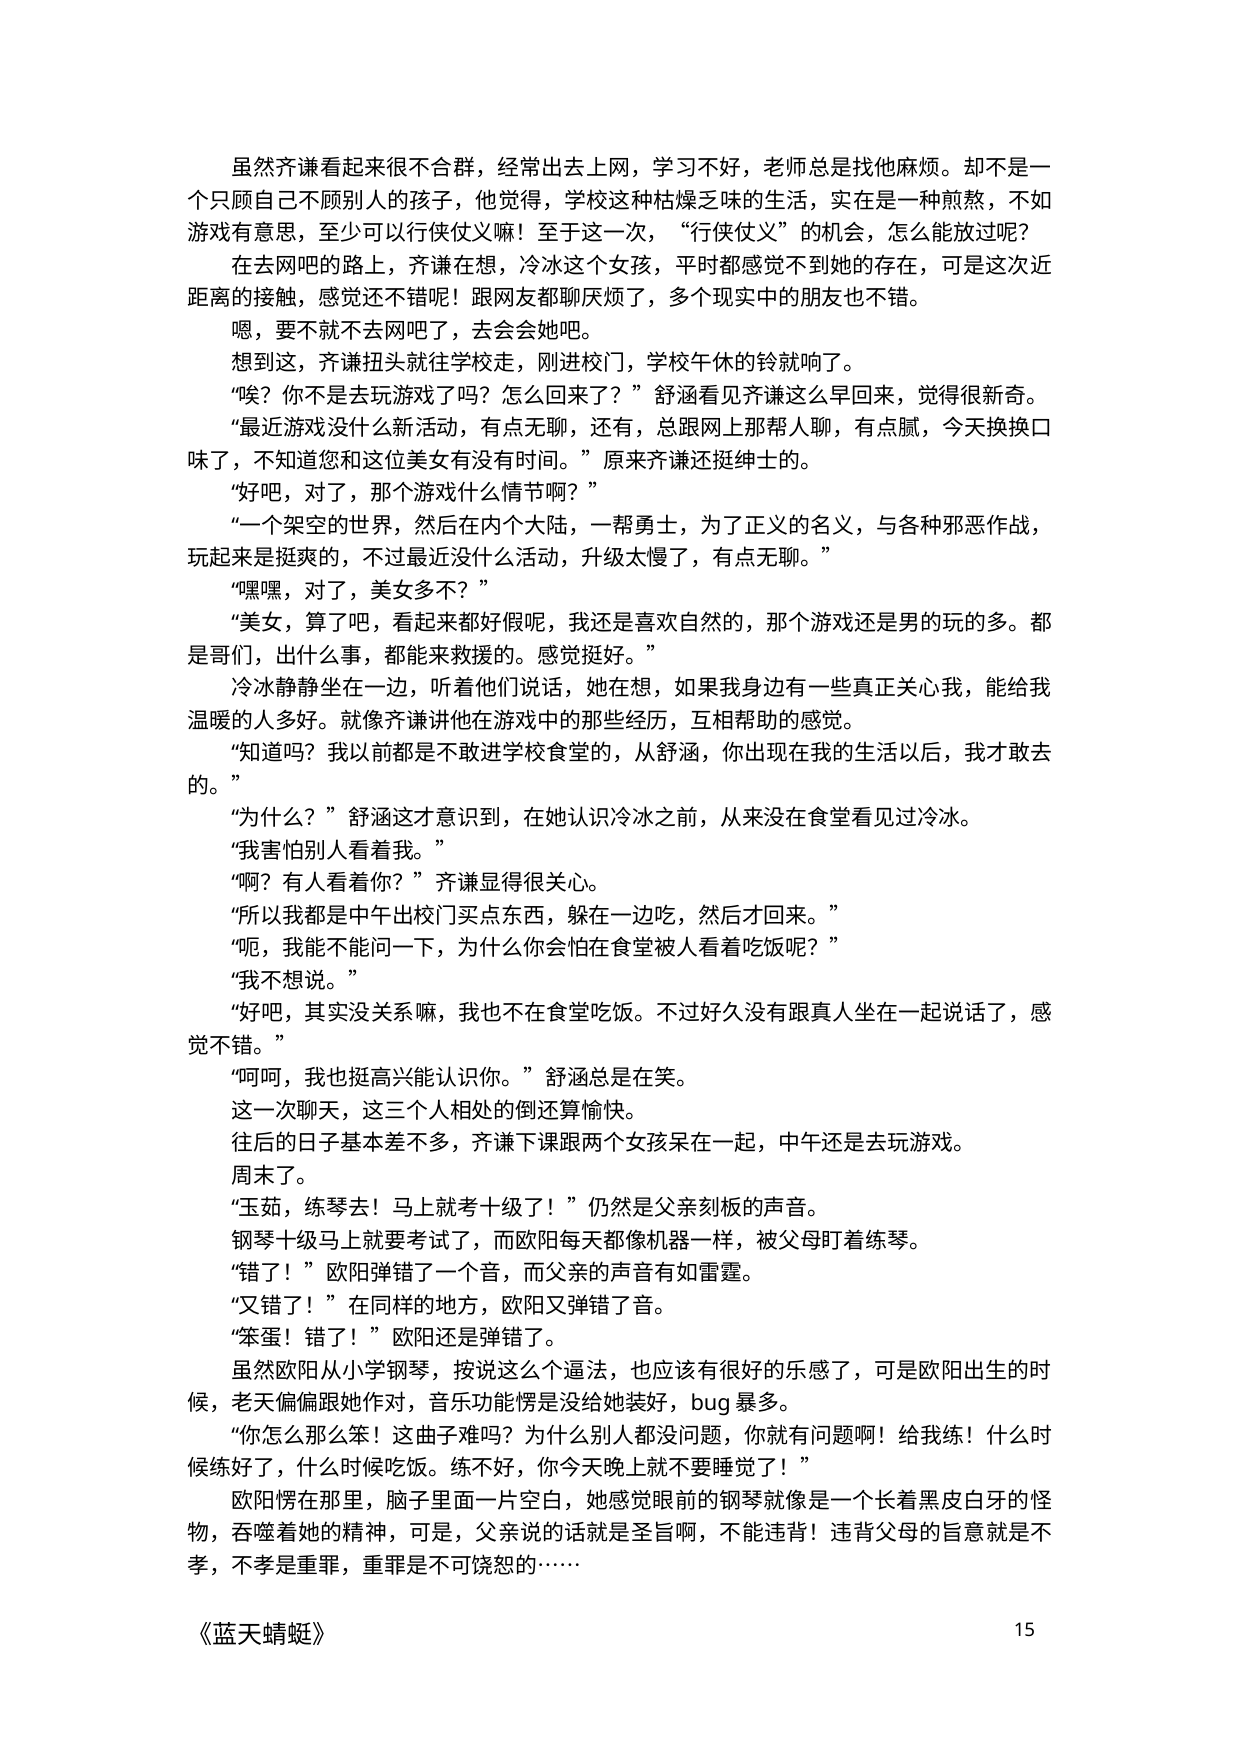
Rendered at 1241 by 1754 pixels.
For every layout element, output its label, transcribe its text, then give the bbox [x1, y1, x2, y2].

text “好吧，对了，那个游戏什么情节啊？” [187, 475, 1053, 507]
text 在去网吧的路上，齐谦在想，冷冰这个女孩，平时都感觉不到她的存在，可是这次近距离的接触，感觉还不错呢！跟网友都聊厌烦了，多个现实中的朋友也不错。 [187, 247, 1053, 312]
text “最近游戏没什么新活动，有点无聊，还有，总跟网上那帮人聊，有点腻，今天换换口味了，不知道您和这位美女有没有时间。”原来齐谦还挺绅士的。 [187, 410, 1053, 475]
text 这一次聊天，这三个人相处的倒还算愉快。 [187, 1092, 1053, 1125]
text “嘿嘿，对了，美女多不？” [187, 572, 1053, 605]
text “为什么？”舒涵这才意识到，在她认识冷冰之前，从来没在食堂看见过冷冰。 [187, 800, 1053, 832]
text 虽然齐谦看起来很不合群，经常出去上网，学习不好，老师总是找他麻烦。却不是一个只顾自己不顾别人的孩子，他觉得，学校这种枯燥乏味的生活，实在是一种煎熬，不如游戏有意思，至少可以行侠仗义嘛！至于这一次，“行侠仗义”的机会，怎么能放过呢？ [187, 150, 1053, 247]
text 周末了。 [187, 1157, 1053, 1190]
text 欧阳愣在那里，脑子里面一片空白，她感觉眼前的钢琴就像是一个长着黑皮白牙的怪物，吞噬着她的精神，可是，父亲说的话就是圣旨啊，不能违背！违背父母的旨意就是不孝，不孝是重罪，重罪是不可饶恕的…… [187, 1482, 1053, 1580]
text 虽然欧阳从小学钢琴，按说这么个逼法，也应该有很好的乐感了，可是欧阳出生的时候，老天偏偏跟她作对，音乐功能愣是没给她装好，bug暴多。 [187, 1352, 1053, 1417]
text “我不想说。” [187, 962, 1053, 995]
text “错了！”欧阳弹错了一个音，而父亲的声音有如雷霆。 [187, 1255, 1053, 1287]
text “呃，我能不能问一下，为什么你会怕在食堂被人看着吃饭呢？” [187, 930, 1053, 962]
text “我害怕别人看着我。” [187, 832, 1053, 865]
text 冷冰静静坐在一边，听着他们说话，她在想，如果我身边有一些真正关心我，能给我温暖的人多好。就像齐谦讲他在游戏中的那些经历，互相帮助的感觉。 [187, 670, 1053, 735]
text “好吧，其实没关系嘛，我也不在食堂吃饭。不过好久没有跟真人坐在一起说话了，感觉不错。” [187, 995, 1053, 1060]
text “你怎么那么笨！这曲子难吗？为什么别人都没问题，你就有问题啊！给我练！什么时候练好了，什么时候吃饭。练不好，你今天晚上就不要睡觉了！” [187, 1417, 1053, 1482]
text “美女，算了吧，看起来都好假呢，我还是喜欢自然的，那个游戏还是男的玩的多。都是哥们，出什么事，都能来救援的。感觉挺好。” [187, 605, 1053, 670]
text “玉茹，练琴去！马上就考十级了！”仍然是父亲刻板的声音。 [187, 1190, 1053, 1222]
text 钢琴十级马上就要考试了，而欧阳每天都像机器一样，被父母盯着练琴。 [187, 1222, 1053, 1255]
text “唉？你不是去玩游戏了吗？怎么回来了？”舒涵看见齐谦这么早回来，觉得很新奇。 [187, 377, 1053, 410]
text “啊？有人看着你？”齐谦显得很关心。 [187, 865, 1053, 897]
text “一个架空的世界，然后在内个大陆，一帮勇士，为了正义的名义，与各种邪恶作战，玩起来是挺爽的，不过最近没什么活动，升级太慢了，有点无聊。” [187, 507, 1053, 572]
text “又错了！”在同样的地方，欧阳又弹错了音。 [187, 1287, 1053, 1320]
text “所以我都是中午出校门买点东西，躲在一边吃，然后才回来。” [187, 897, 1053, 930]
text 嗯，要不就不去网吧了，去会会她吧。 [187, 312, 1053, 345]
text “笨蛋！错了！”欧阳还是弹错了。 [187, 1320, 1053, 1352]
text “知道吗？我以前都是不敢进学校食堂的，从舒涵，你出现在我的生活以后，我才敢去的。” [187, 735, 1053, 800]
text “呵呵，我也挺高兴能认识你。”舒涵总是在笑。 [187, 1060, 1053, 1092]
text 想到这，齐谦扭头就往学校走，刚进校门，学校午休的铃就响了。 [187, 345, 1053, 377]
text 往后的日子基本差不多，齐谦下课跟两个女孩呆在一起，中午还是去玩游戏。 [187, 1125, 1053, 1157]
